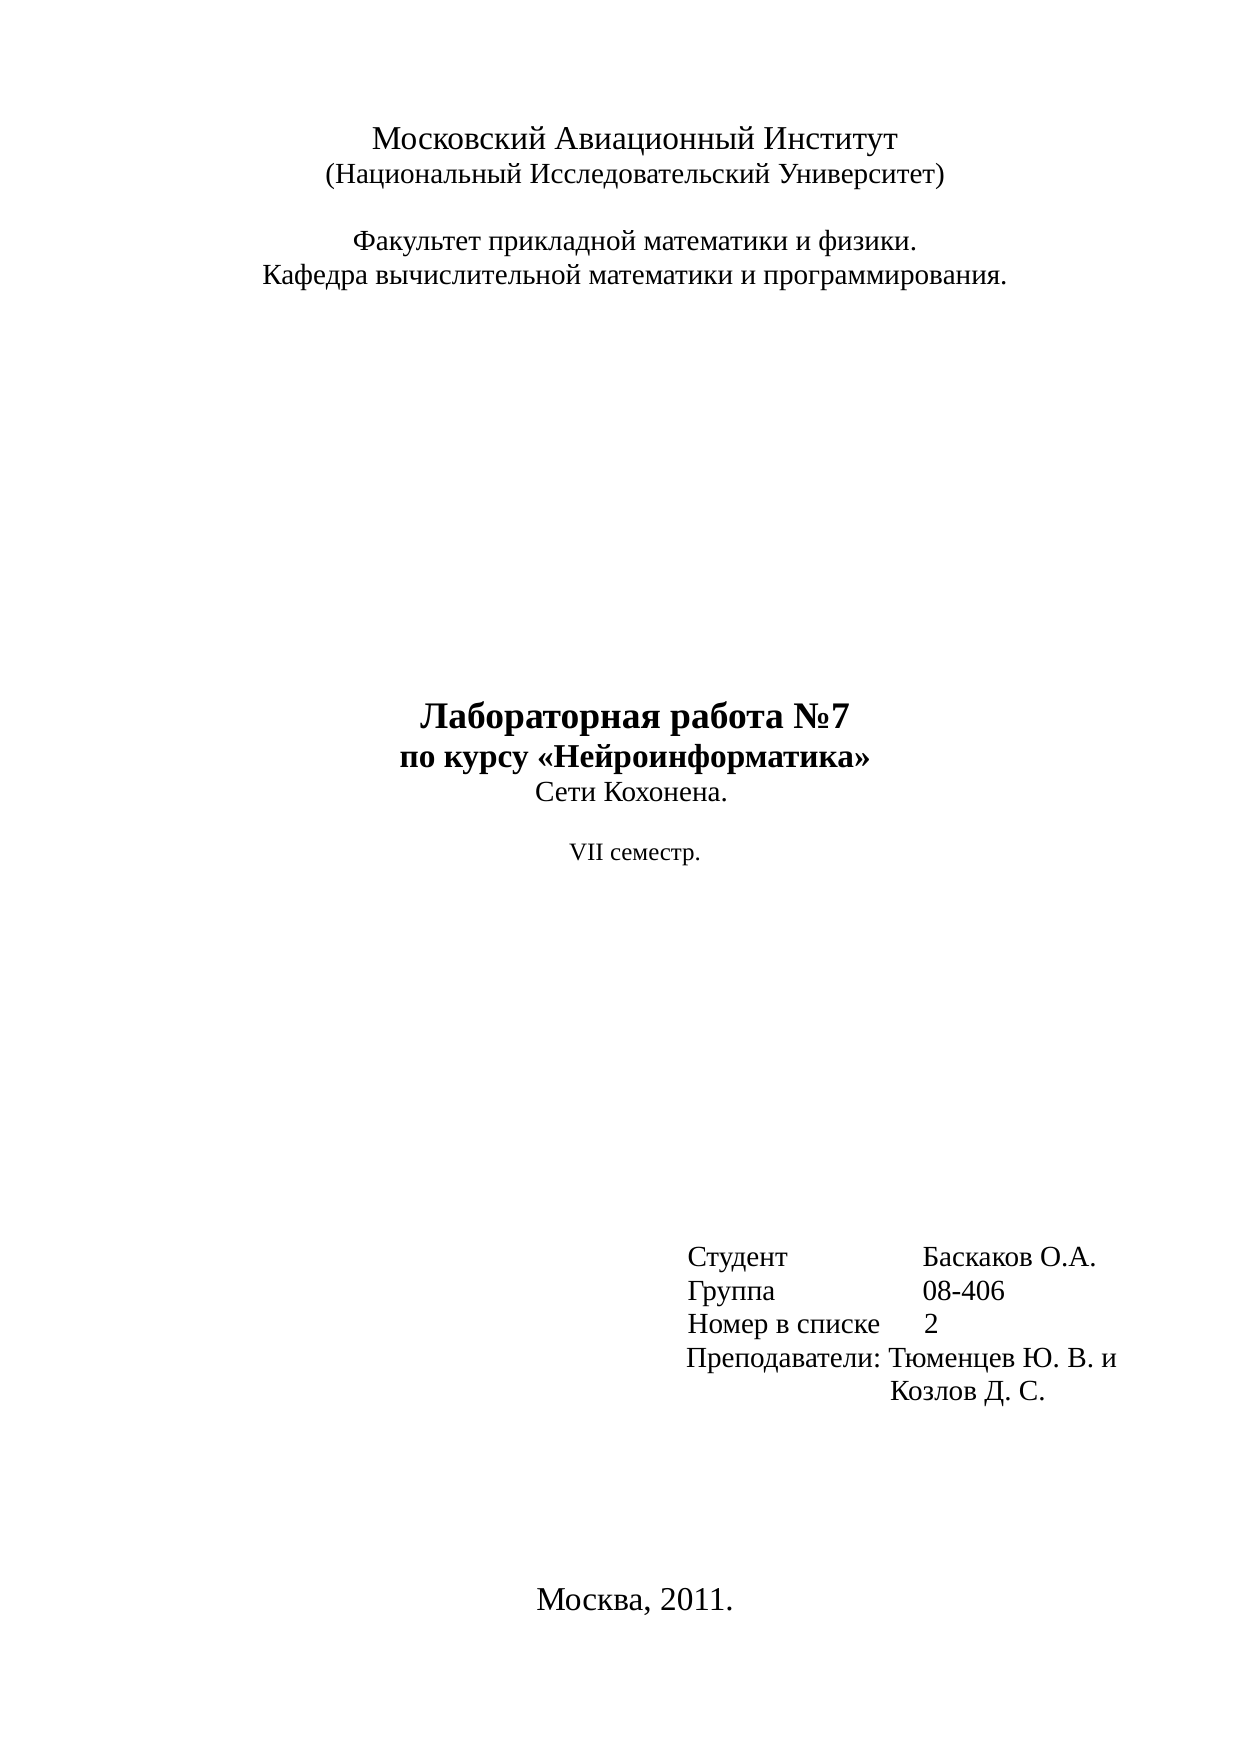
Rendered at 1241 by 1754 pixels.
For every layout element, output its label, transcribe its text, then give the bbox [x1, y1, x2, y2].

text Номер в списке 2 [118, 1306, 1122, 1340]
text Москва, 2011. [118, 1579, 1122, 1618]
text Сети Кохонена. [118, 774, 1122, 808]
text Лабораторная работа №7 [118, 693, 1122, 736]
text Студент Баскаков О.А. [118, 1239, 1122, 1273]
text Козлов Д. С. [118, 1373, 1122, 1407]
text Московский Авиационный Институт [118, 118, 1122, 156]
text (Национальный Исследовательский Университет) [118, 156, 1122, 190]
text Преподаватели: Тюменцев Ю. В. и [118, 1340, 1122, 1373]
text по курсу «Нейроинформатика» [118, 736, 1122, 774]
text VII семестр. [118, 837, 1122, 866]
text Кафедра вычислительной математики и программирования. [118, 257, 1122, 291]
text Группа 08-406 [118, 1273, 1122, 1306]
text Факультет прикладной математики и физики. [118, 223, 1122, 257]
